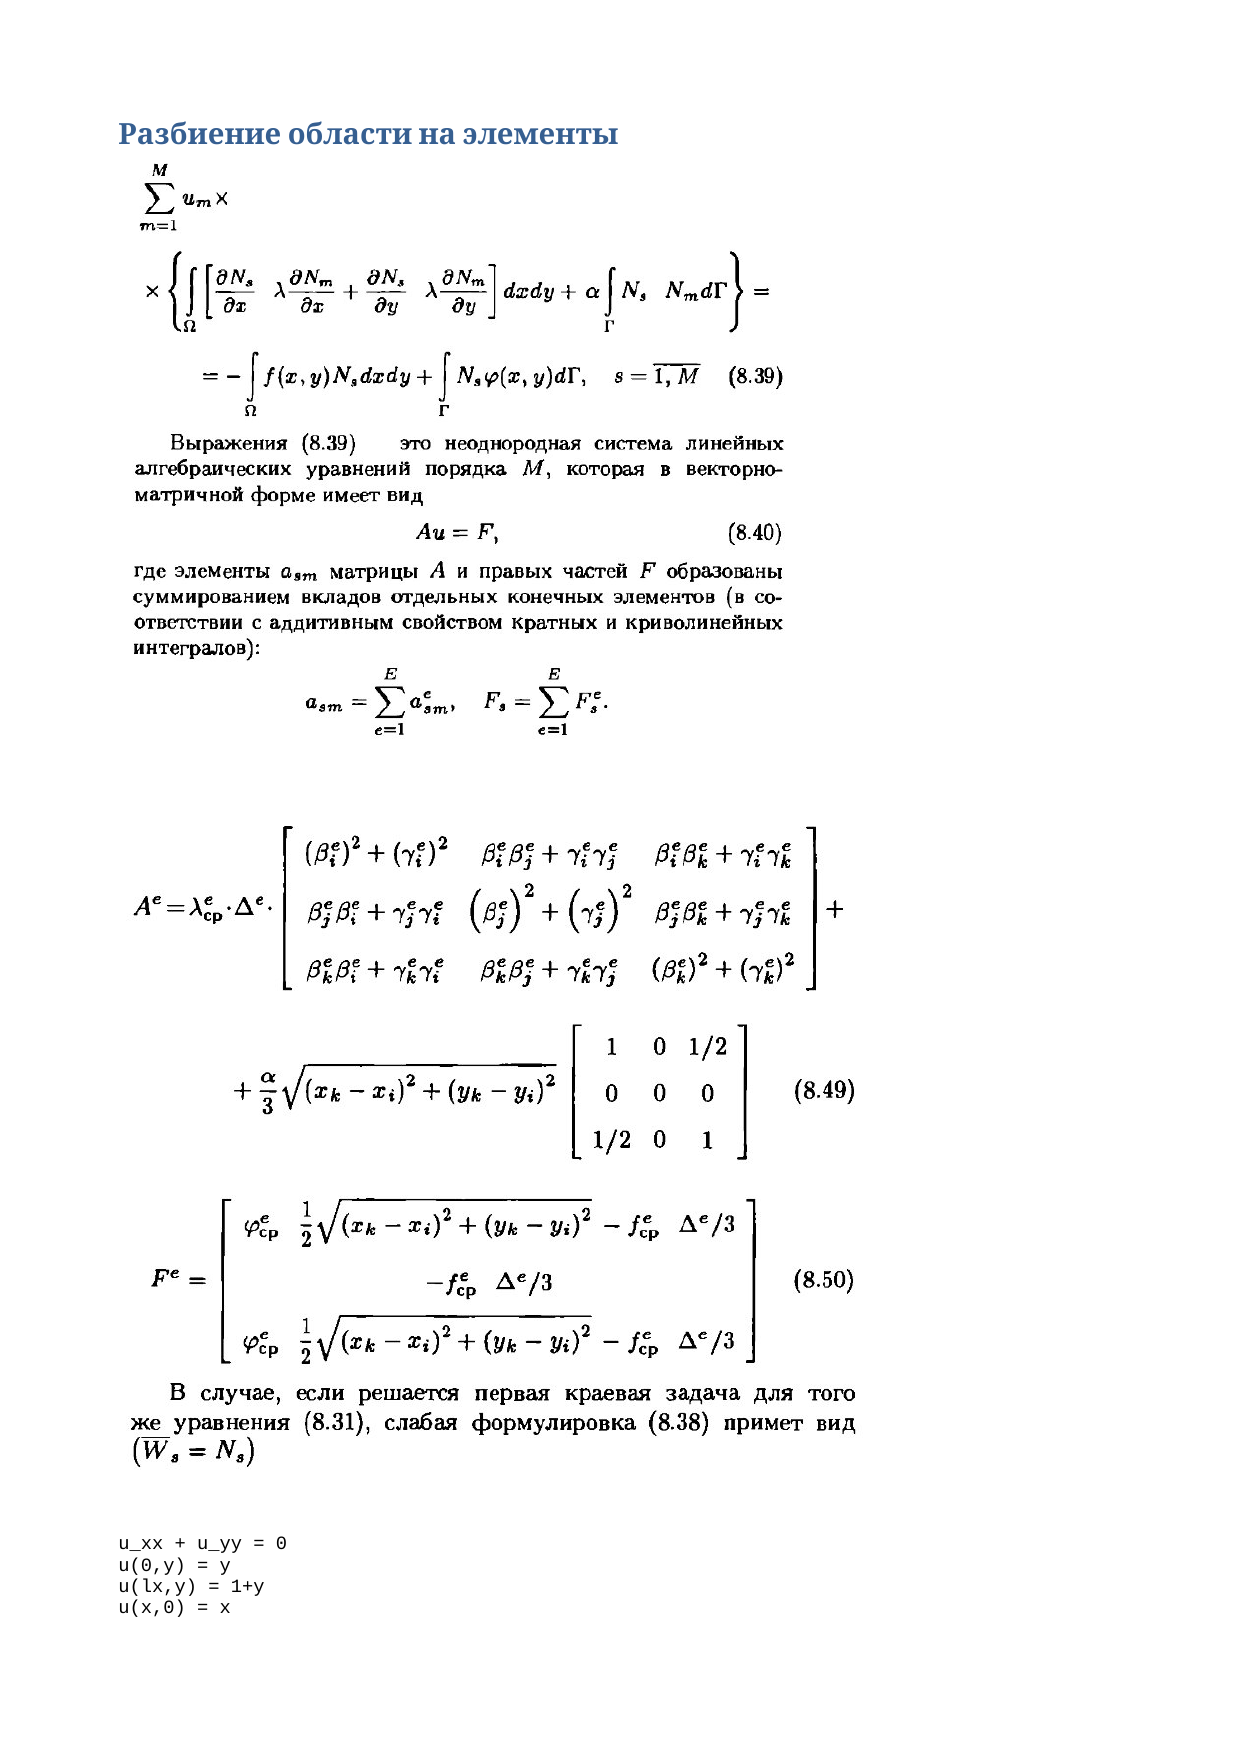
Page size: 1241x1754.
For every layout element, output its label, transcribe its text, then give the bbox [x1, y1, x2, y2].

text u(0,y) = y [118, 1555, 1122, 1577]
picture [118, 818, 872, 1489]
text u_xx + u_yy = 0 [118, 1534, 1122, 1555]
text u(x,0) = x [118, 1598, 1122, 1619]
text u(lx,y) = 1+y [118, 1577, 1122, 1598]
subtitle Разбиение области на элементы [118, 118, 1122, 152]
picture [118, 156, 793, 744]
